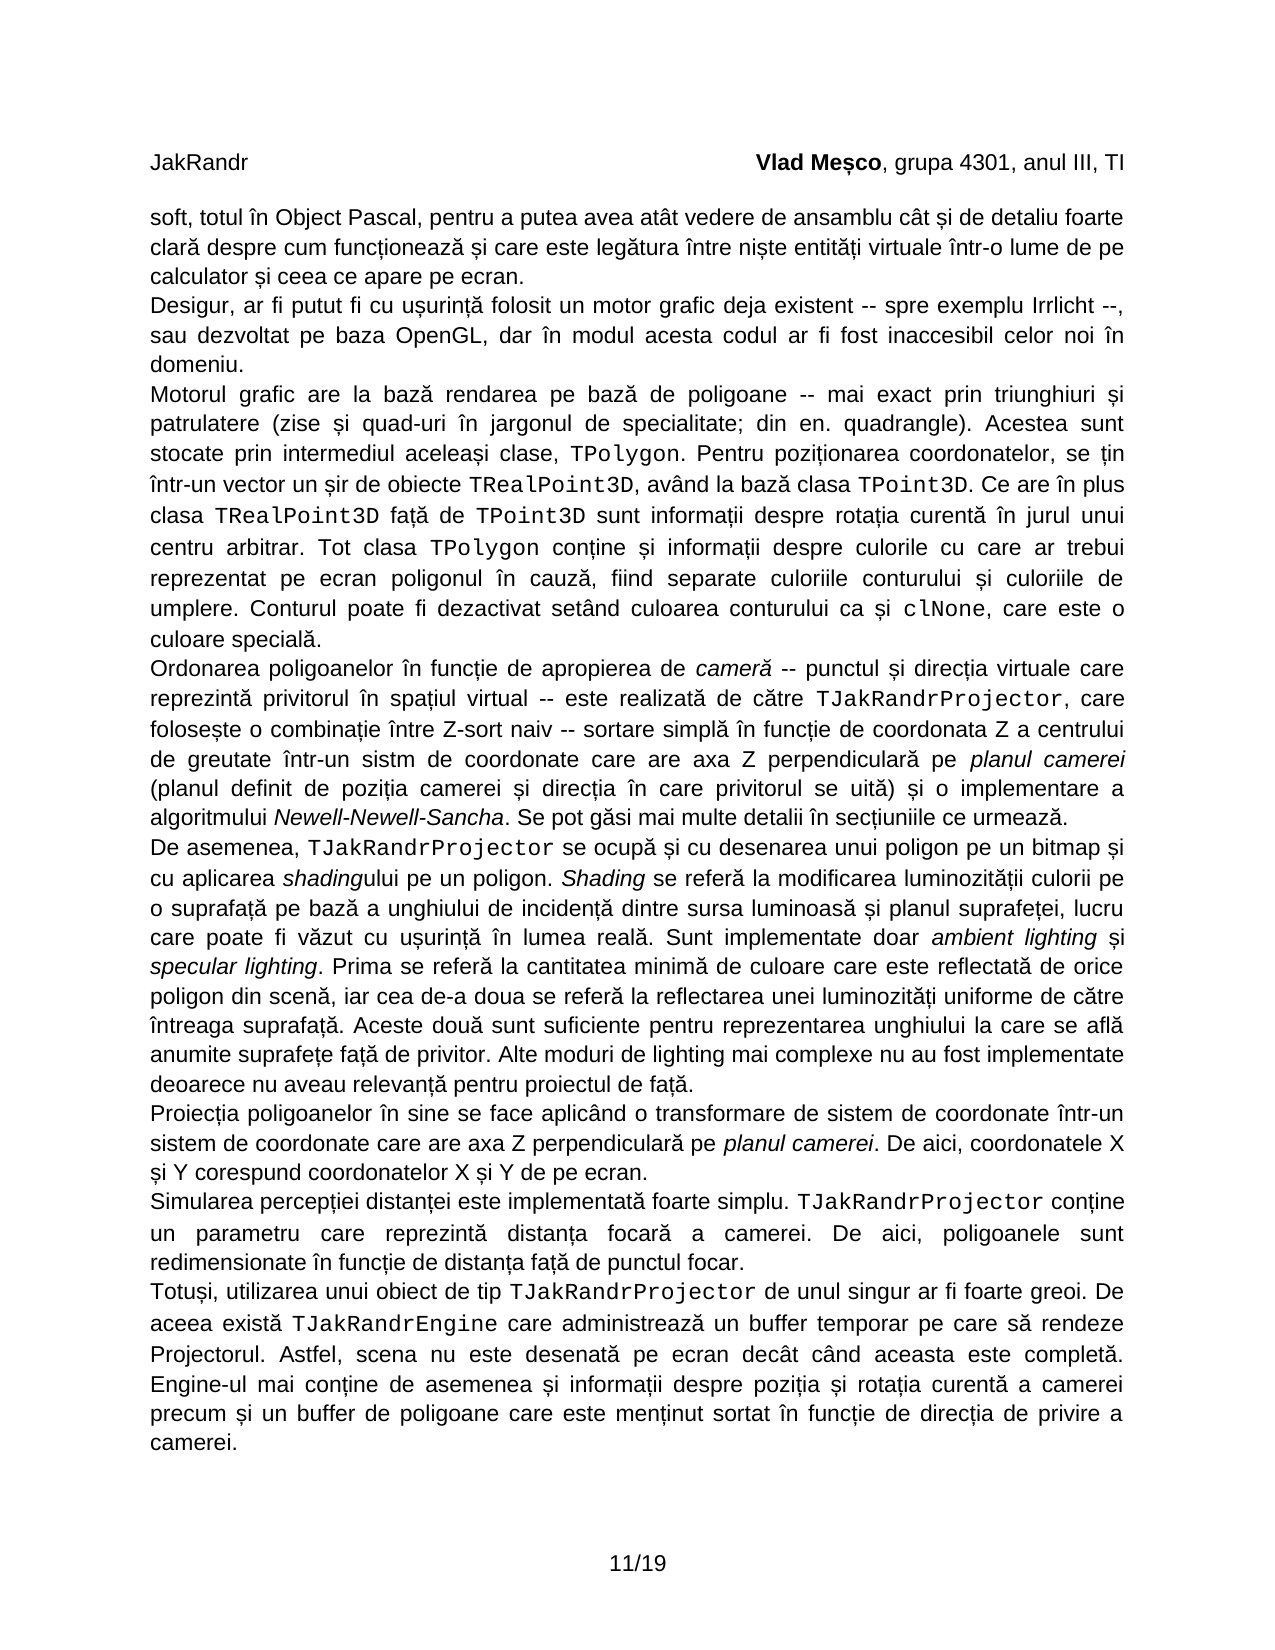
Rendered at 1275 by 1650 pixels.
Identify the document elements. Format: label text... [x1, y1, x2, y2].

text Ordonarea poligoanelor în funcție de apropierea de cameră -- punctul și direcția virtuale care reprezintă privitorul în spațiul virtual -- este realizată de către TJakRandrProjector, care folosește o combinație între Z-sort naiv -- sortare simplă în funcție de coordonata Z a centrului de greutate într-un sistm de coordonate care are axa Z perpendiculară pe planul camerei (planul definit de poziția camerei și direcția în care privitorul se uită) și o implementare a algoritmului Newell-Newell-Sancha. Se pot găsi mai multe detalii în secțiuniile ce urmează. [150, 656, 1125, 831]
text De asemenea, TJakRandrProjector se ocupă și cu desenarea unui poligon pe un bitmap și cu aplicarea shadingului pe un poligon. Shading se referă la modificarea luminozității culorii pe o suprafață pe bază a unghiului de incidență dintre sursa luminoasă și planul suprafeței, lucru care poate fi văzut cu ușurință în lumea reală. Sunt implementate doar ambient lighting și specular lighting. Prima se referă la cantitatea minimă de culoare care este reflectată de orice poligon din scenă, iar cea de-a doua se referă la reflectarea unei luminozități uniforme de către întreaga suprafață. Aceste două sunt suficiente pentru reprezentarea unghiului la care se află anumite suprafețe față de privitor. Alte moduri de lighting mai complexe nu au fost implementate deoarece nu aveau relevanță pentru proiectul de față. [150, 834, 1125, 1097]
text Desigur, ar fi putut fi cu ușurință folosit un motor grafic deja existent -- spre exemplu Irrlicht --, sau dezvoltat pe baza OpenGL, dar în modul acesta codul ar fi fost inaccesibil celor noi în domeniu. [150, 293, 1125, 378]
text soft, totul în Object Pascal, pentru a putea avea atât vedere de ansamblu cât și de detaliu foarte clară despre cum funcționează și care este legătura între niște entități virtuale într-o lume de pe calculator și ceea ce apare pe ecran. [150, 205, 1125, 289]
text Simularea percepției distanței este implementată foarte simplu. TJakRandrProjector conține un parametru care reprezintă distanța focară a camerei. De aici, poligoanele sunt redimensionate în funcție de distanța față de punctul focar. [150, 1189, 1125, 1275]
text Totuși, utilizarea unui obiect de tip TJakRandrProjector de unul singur ar fi foarte greoi. De aceea există TJakRandrEngine care administrează un buffer temporar pe care să rendeze Projectorul. Astfel, scena nu este desenată pe ecran decât când aceasta este completă. Engine-ul mai conține de asemenea și informații despre poziția și rotația curentă a camerei precum și un buffer de poligoane care este menținut sortat în funcție de direcția de privire a camerei. [150, 1279, 1125, 1456]
text Motorul grafic are la bază rendarea pe bază de poligoane -- mai exact prin triunghiuri și patrulatere (zise și quad-uri în jargonul de specialitate; din en. quadrangle). Acestea sunt stocate prin intermediul aceleași clase, TPolygon. Pentru poziționarea coordonatelor, se țin într-un vector un șir de obiecte TRealPoint3D, având la bază clasa TPoint3D. Ce are în plus clasa TRealPoint3D față de TPoint3D sunt informații despre rotația curentă în jurul unui centru arbitrar. Tot clasa TPolygon conține și informații despre culorile cu care ar trebui reprezentat pe ecran poligonul în cauză, fiind separate culoriile conturului și culoriile de umplere. Conturul poate fi dezactivat setând culoarea conturului ca și clNone, care este o culoare specială. [150, 381, 1125, 652]
text Proiecția poligoanelor în sine se face aplicând o transformare de sistem de coordonate într-un sistem de coordonate care are axa Z perpendiculară pe planul camerei. De aici, coordonatele X și Y corespund coordonatelor X și Y de pe ecran. [150, 1101, 1125, 1185]
